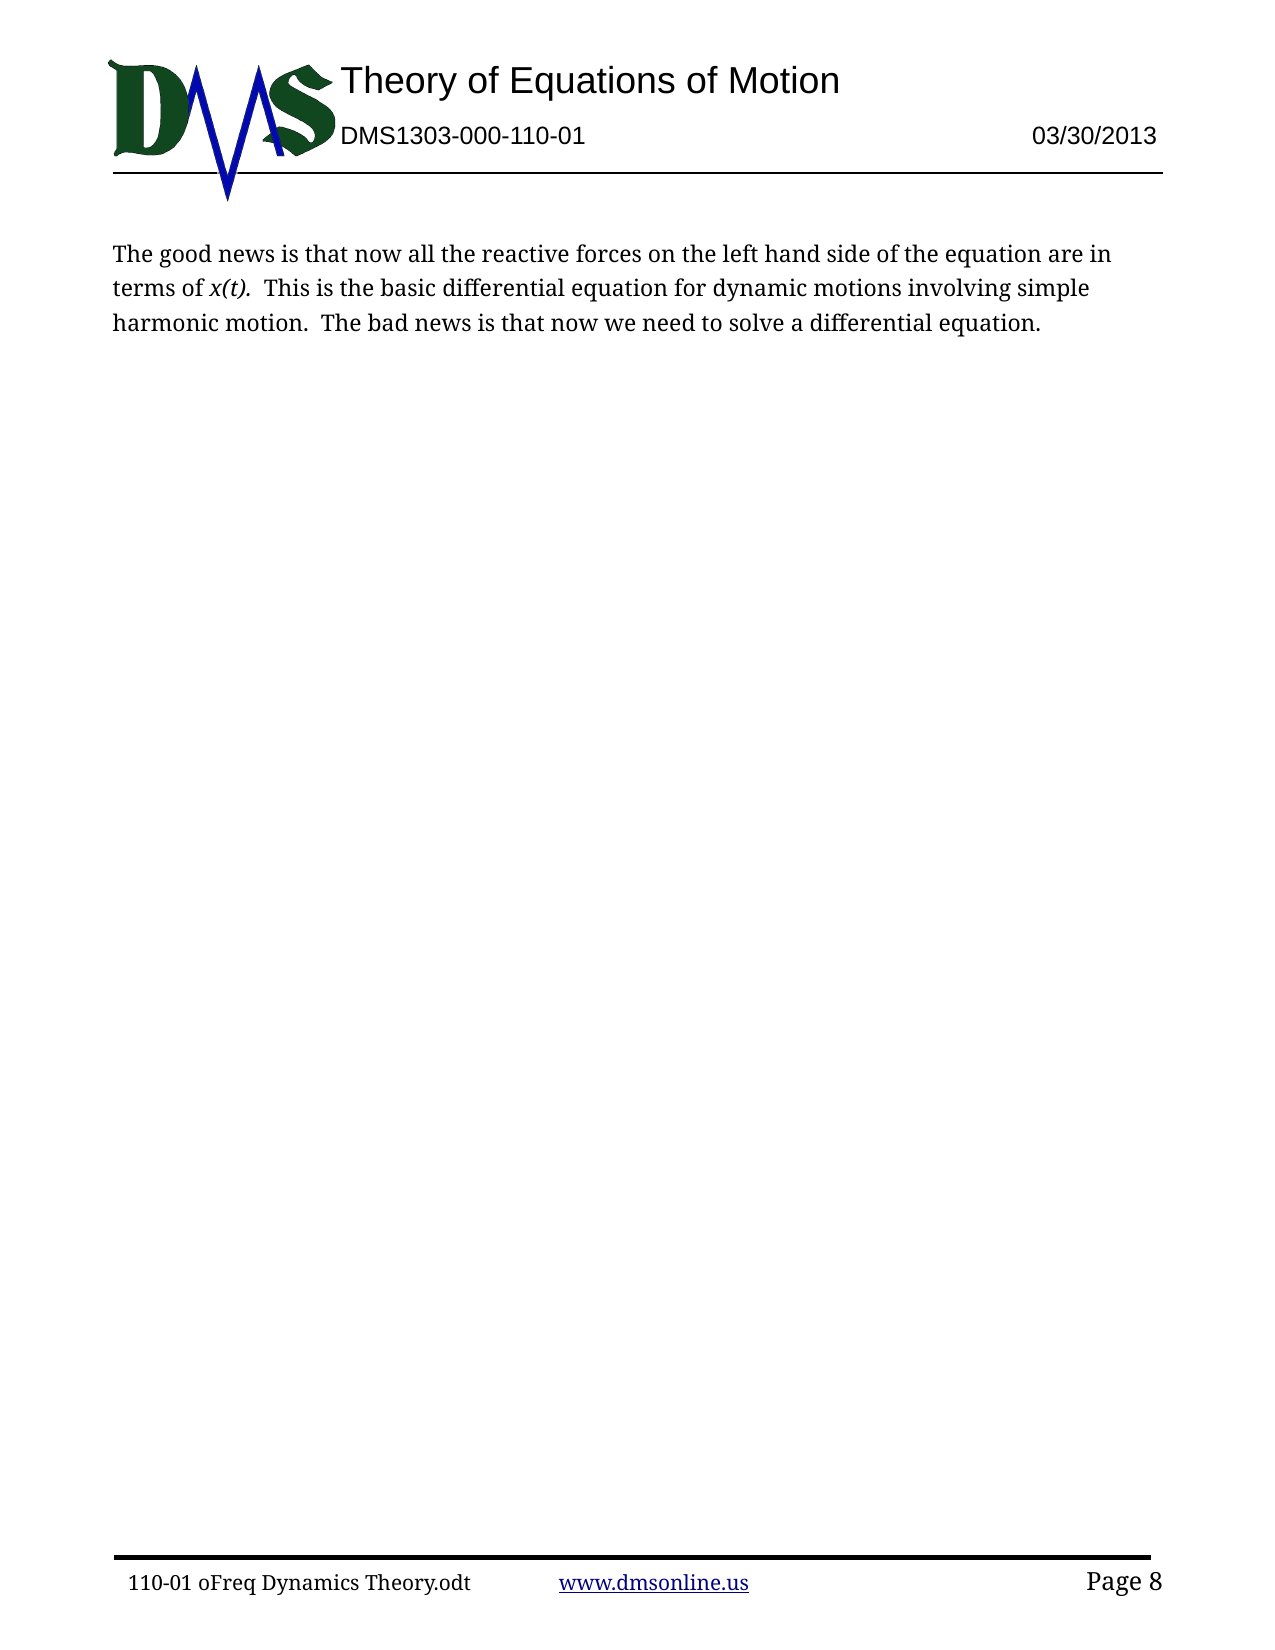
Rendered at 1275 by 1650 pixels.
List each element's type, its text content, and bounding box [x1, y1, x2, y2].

picture [105, 56, 338, 204]
text The good news is that now all the reactive forces on the left hand side of the equation are in terms of x(t). This is the basic differential equation for dynamic motions involving simple harmonic motion. The bad news is that now we need to solve a differential equation. [112, 238, 1162, 338]
